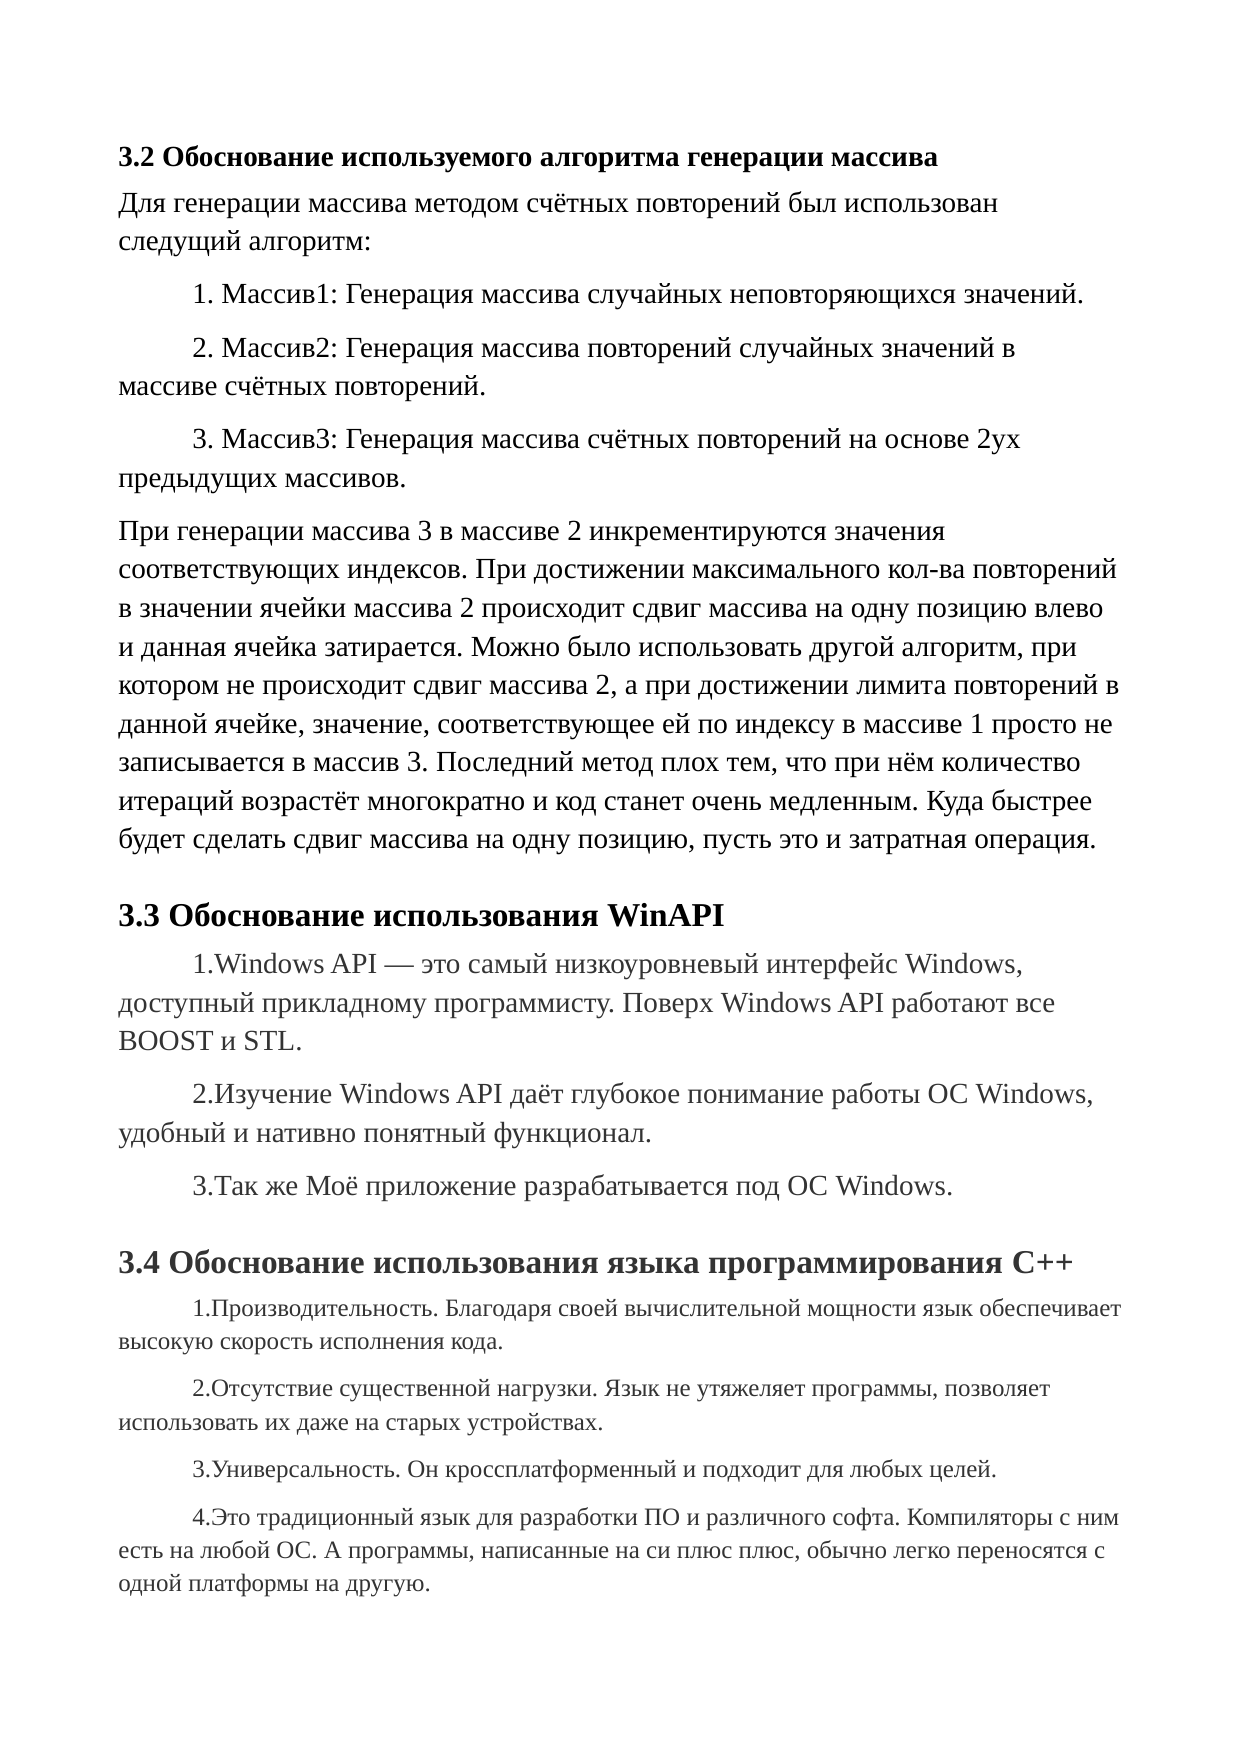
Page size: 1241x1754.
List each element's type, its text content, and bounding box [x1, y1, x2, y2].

text 3.Универсальность. Он кроссплатформенный и подходит для любых целей. [118, 1454, 1122, 1483]
text 2.Изучение Windows API даёт глубокое понимание работы ОС Windows, удобный и нативно понятный функционал. [118, 1076, 1122, 1148]
subtitle 3.3 Обоснование использования WinAPI [118, 895, 1122, 934]
text Для генерации массива методом счётных повторений был использован следущий алгоритм: [118, 185, 1122, 257]
text 1. Массив1: Генерация массива случайных неповторяющихся значений. [118, 277, 1122, 310]
subtitle 3.2 Обоснование используемого алгоритма генерации массива [118, 139, 1122, 172]
text 3.Так же Моё приложение разрабатывается под ОС Windows. [118, 1168, 1122, 1202]
subtitle 3.4 Обоснование использования языка программирования C++ [118, 1242, 1122, 1280]
text 4.Это традиционный язык для разработки ПО и различного софта. Компиляторы с ним есть на любой ОС. А программы, написанные на си плюс плюс, обычно легко переносятся с одной платформы на другую. [118, 1502, 1122, 1597]
text 1.Производительность. Благодаря своей вычислительной мощности язык обеспечивает высокую скорость исполнения кода. [118, 1293, 1122, 1355]
text 3. Массив3: Генерация массива счётных повторений на основе 2ух предыдущих массивов. [118, 421, 1122, 493]
text 2. Массив2: Генерация массива повторений случайных значений в массиве счётных повторений. [118, 330, 1122, 402]
text 2.Отсутствие существенной нагрузки. Язык не утяжеляет программы, позволяет использовать их даже на старых устройствах. [118, 1373, 1122, 1435]
text 1.Windows API — это самый низкоуровневый интерфейс Windows, доступный прикладному программисту. Поверх Windows API работают все BOOST и STL. [118, 946, 1122, 1057]
text При генерации массива 3 в массиве 2 инкрементируются значения соответствующих индексов. При достижении максимального кол-ва повторений в значении ячейки массива 2 происходит сдвиг массива на одну позицию влево и данная ячейка затирается. Можно было использовать другой алгоритм, при котором не происходит сдвиг массива 2, а при достижении лимита повторений в данной ячейке, значение, соответствующее ей по индексу в массиве 1 просто не записывается в массив 3. Последний метод плох тем, что при нём количество итераций возрастёт многократно и код станет очень медленным. Куда быстрее будет сделать сдвиг массива на одну позицию, пусть это и затратная операция. [118, 513, 1122, 855]
